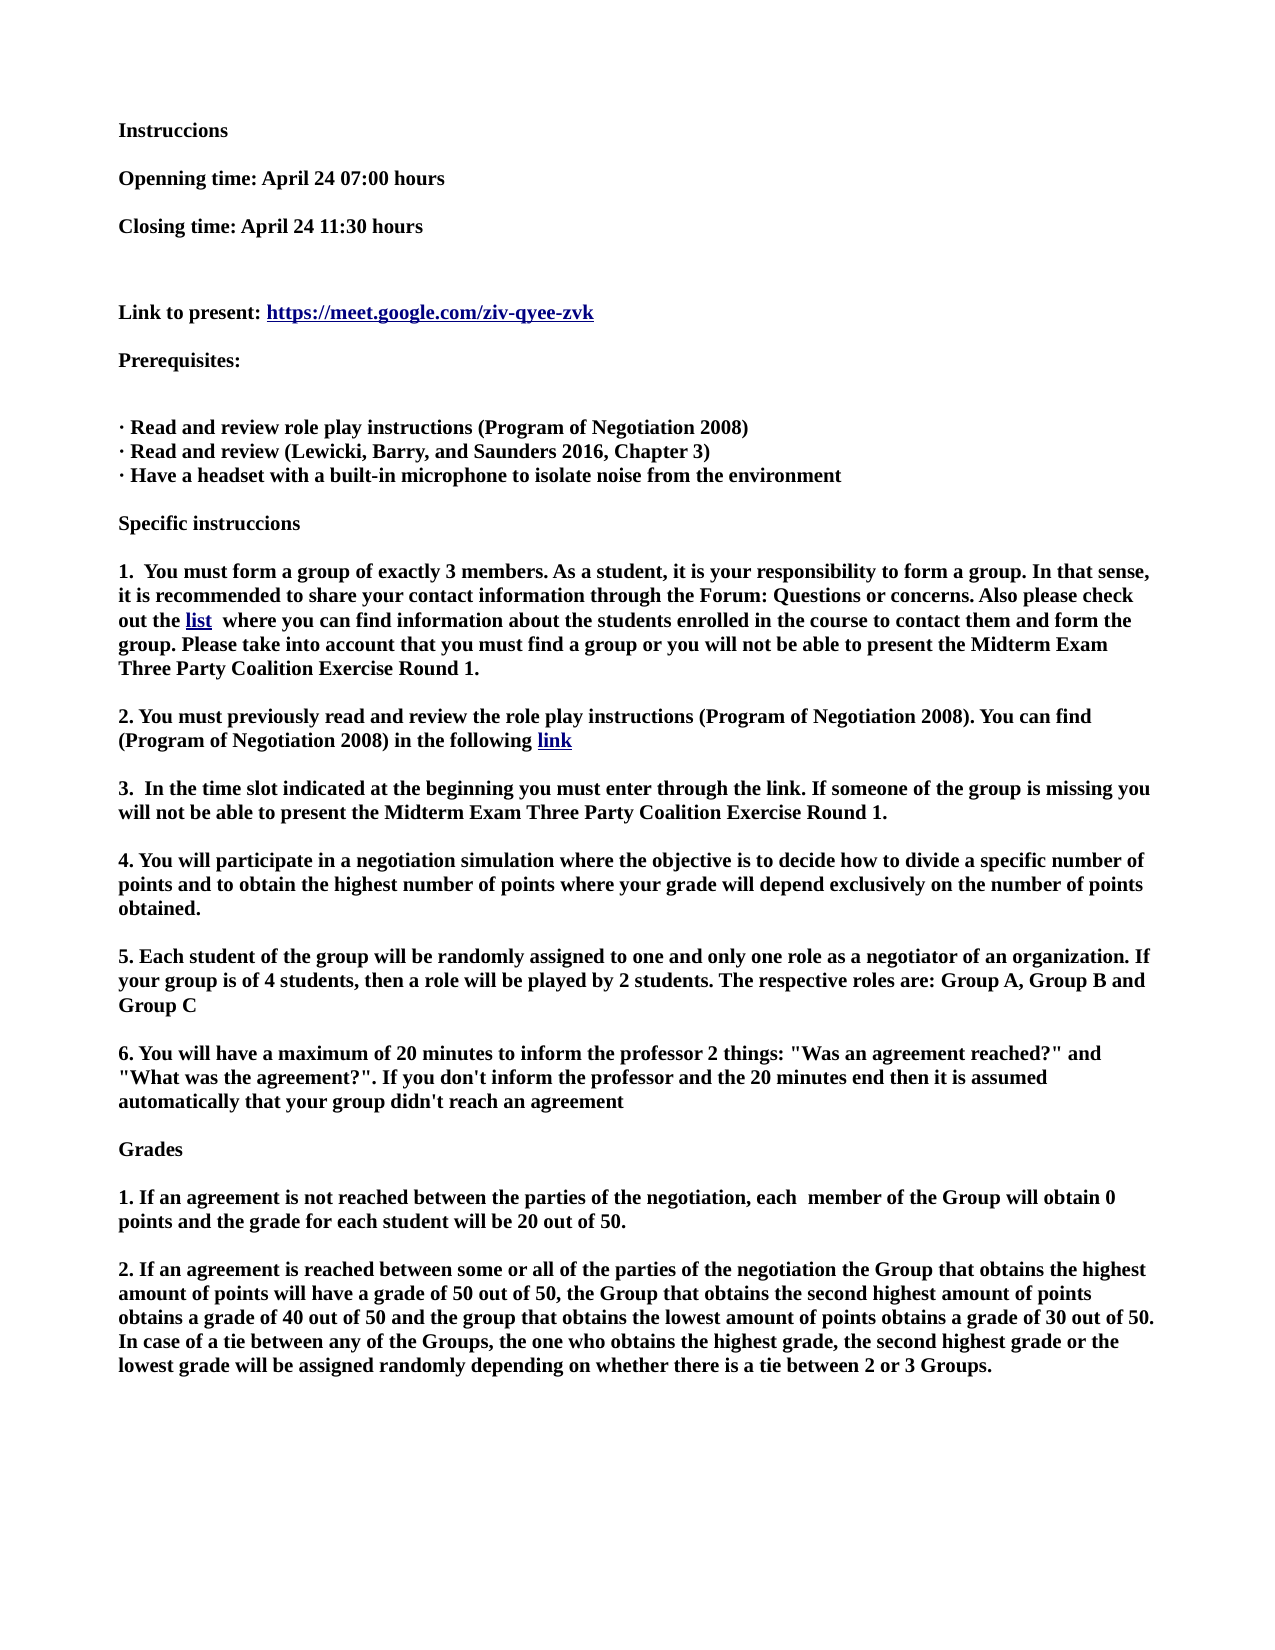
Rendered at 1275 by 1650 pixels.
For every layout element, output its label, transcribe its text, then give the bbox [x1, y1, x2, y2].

subtitle Instruccions Openning time: April 24 07:00 hours Closing time: April 24 11:30 hours [118, 118, 1157, 238]
subtitle Link to present: https://meet.google.com/ziv-qyee-zvk Prerequisites: [118, 300, 1157, 372]
subtitle · Read and review role play instructions (Program of Negotiation 2008) · Read and review (Lewicki, Barry, and Saunders 2016, Chapter 3) · Have a headset with a built-in microphone to isolate noise from the environment Specific instruccions 1. You must form a group of exactly 3 members. As a student, it is your responsibility to form a group. In that sense, it is recommended to share your contact information through the Forum: Questions or concerns. Also please check out the list where you can find information about the students enrolled in the course to contact them and form the group. Please take into account that you must find a group or you will not be able to present the Midterm Exam Three Party Coalition Exercise Round 1. 2. You must previously read and review the role play instructions (Program of Negotiation 2008). You can find (Program of Negotiation 2008) in the following link 3. In the time slot indicated at the beginning you must enter through the link. If someone of the group is missing you will not be able to present the Midterm Exam Three Party Coalition Exercise Round 1. 4. You will participate in a negotiation simulation where the objective is to decide how to divide a specific number of points and to obtain the highest number of points where your grade will depend exclusively on the number of points obtained. 5. Each student of the group will be randomly assigned to one and only one role as a negotiator of an organization. If your group is of 4 students, then a role will be played by 2 students. The respective roles are: Group A, Group B and Group C 6. You will have a maximum of 20 minutes to inform the professor 2 things: "Was an agreement reached?" and "What was the agreement?". If you don't inform the professor and the 20 minutes end then it is assumed automatically that your group didn't reach an agreement Grades 1. If an agreement is not reached between the parties of the negotiation, each member of the Group will obtain 0 points and the grade for each student will be 20 out of 50. 2. If an agreement is reached between some or all of the parties of the negotiation the Group that obtains the highest amount of points will have a grade of 50 out of 50, the Group that obtains the second highest amount of points obtains a grade of 40 out of 50 and the group that obtains the lowest amount of points obtains a grade of 30 out of 50. In case of a tie between any of the Groups, the one who obtains the highest grade, the second highest grade or the lowest grade will be assigned randomly depending on whether there is a tie between 2 or 3 Groups. [118, 391, 1157, 1377]
